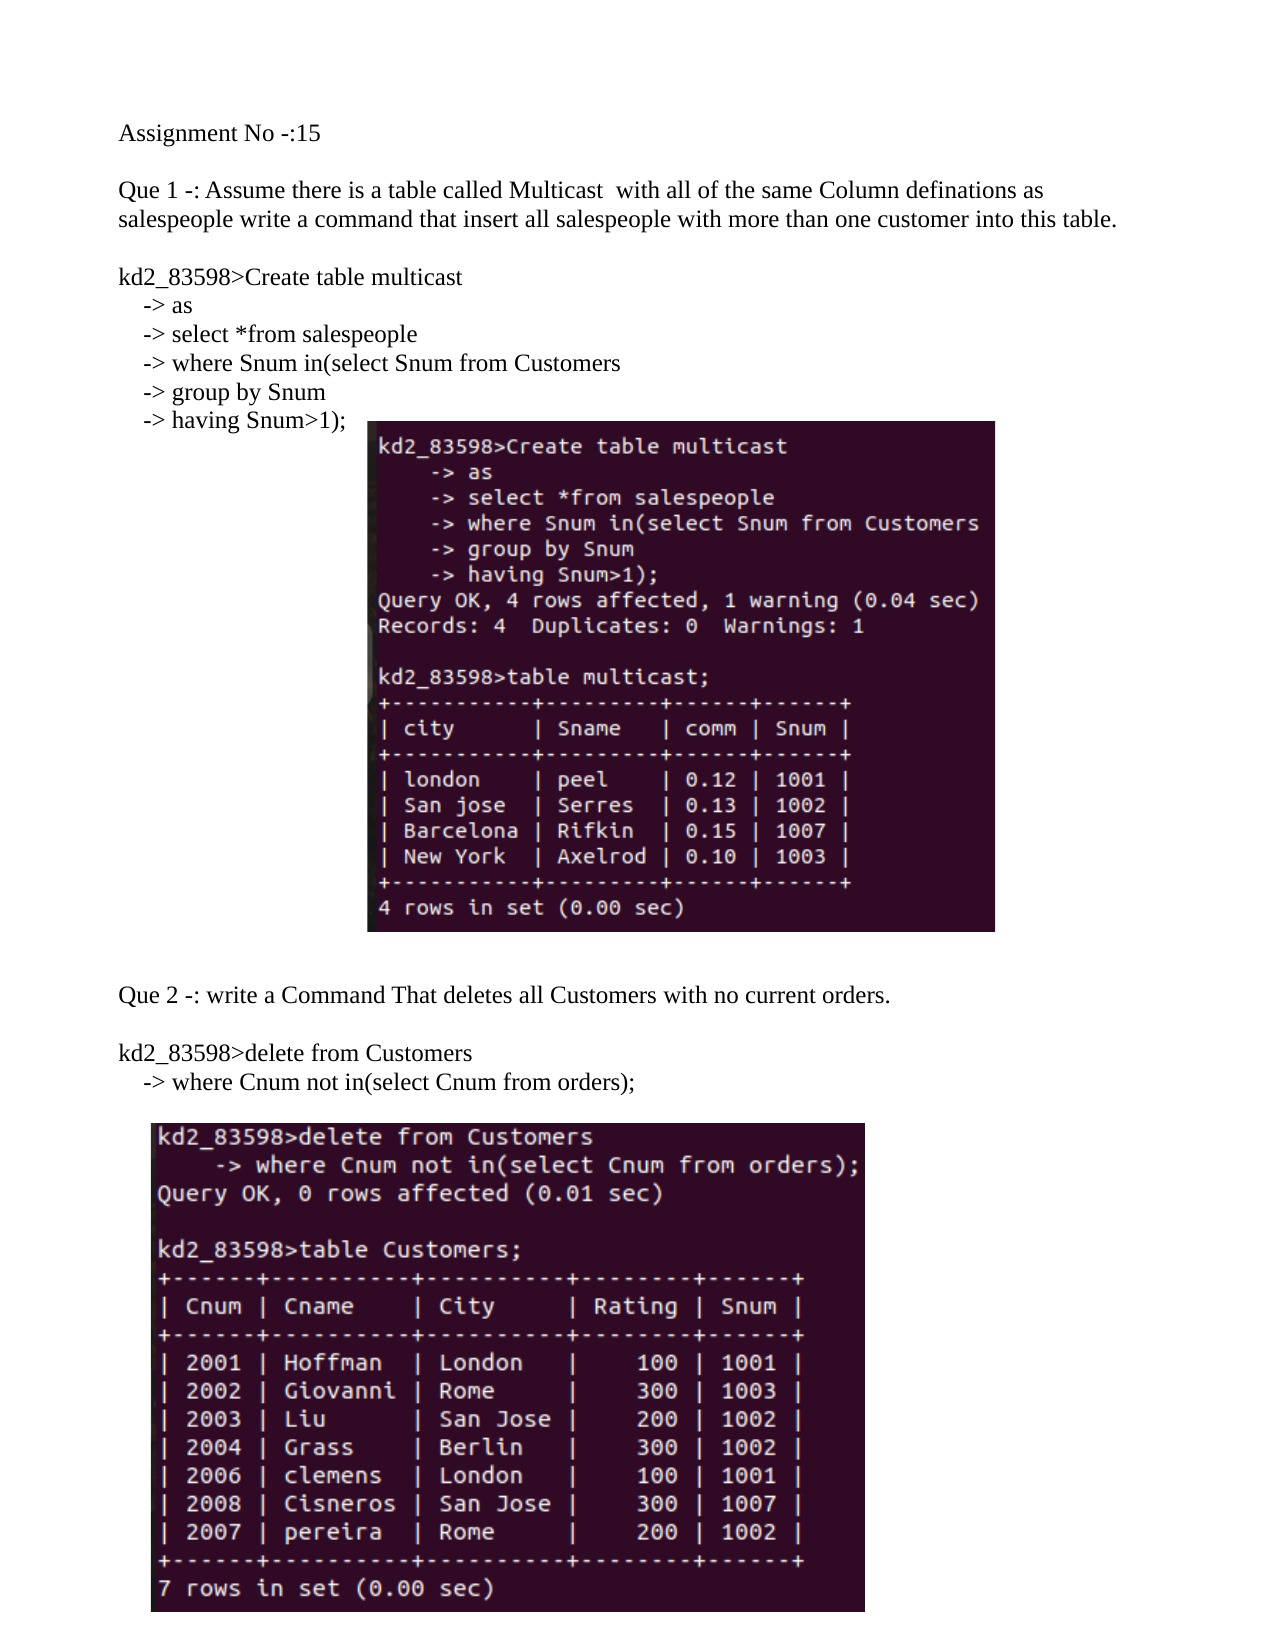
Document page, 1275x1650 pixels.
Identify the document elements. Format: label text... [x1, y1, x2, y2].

text -> where Cnum not in(select Cnum from orders); [118, 1067, 1157, 1096]
picture [367, 421, 996, 932]
text -> select *from salespeople [118, 319, 1157, 348]
text Que 2 -: write a Command That deletes all Customers with no current orders. [118, 981, 1157, 1009]
text -> having Snum>1); [118, 406, 1157, 434]
text -> where Snum in(select Snum from Customers [118, 348, 1157, 377]
text Assignment No -:15 [118, 118, 1157, 147]
text kd2_83598>Create table multicast [118, 262, 1157, 291]
picture [150, 1123, 865, 1612]
text -> as [118, 291, 1157, 319]
text Que 1 -: Assume there is a table called Multicast with all of the same Column definations as salespeople write a command that insert all salespeople with more than one customer into this table. [118, 176, 1157, 233]
text kd2_83598>delete from Customers [118, 1038, 1157, 1067]
text -> group by Snum [118, 377, 1157, 406]
